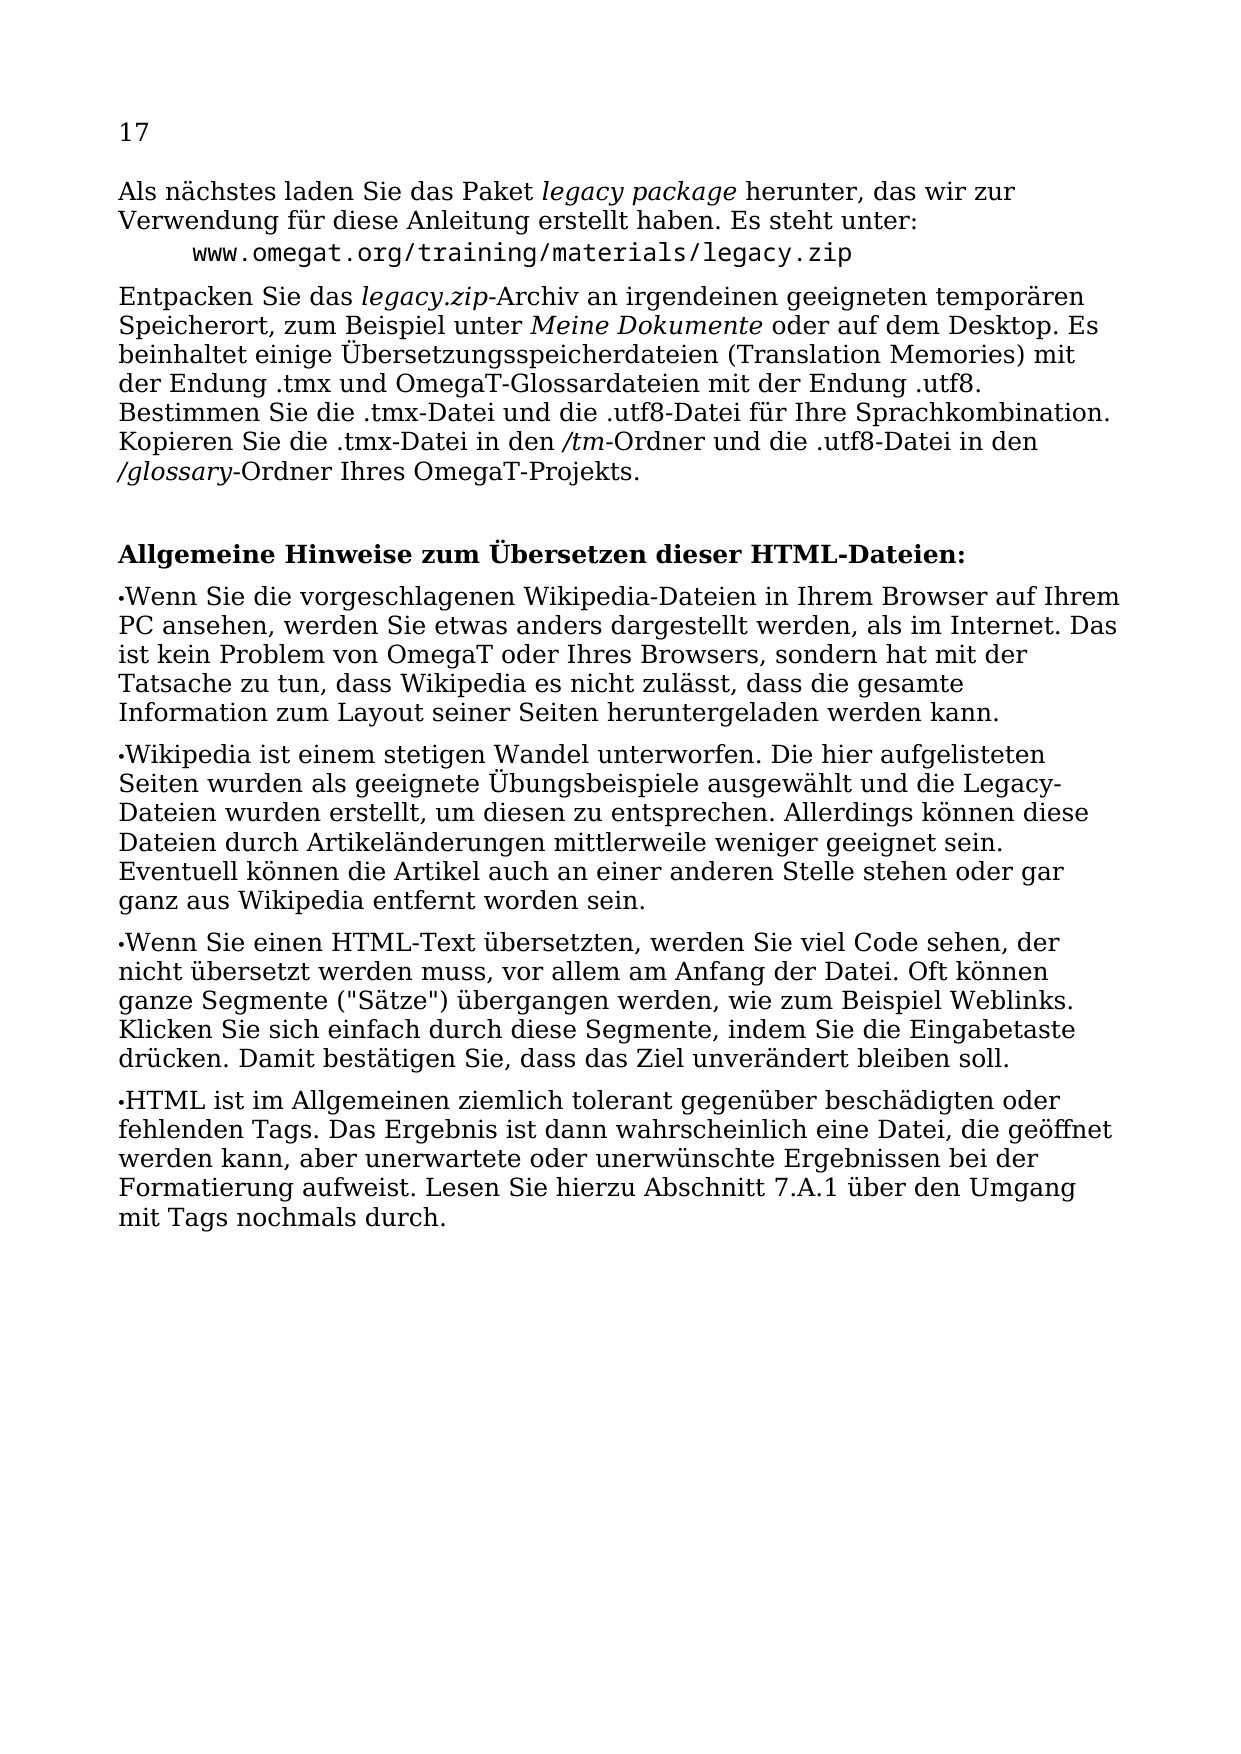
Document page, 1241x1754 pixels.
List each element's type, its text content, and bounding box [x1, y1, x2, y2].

list Wenn Sie die vorgeschlagenen Wikipedia-Dateien in Ihrem Browser auf Ihrem PC ansehen, werden Sie etwas anders dargestellt werden, als im Internet. Das ist kein Problem von OmegaT oder Ihres Browsers, sondern hat mit der Tatsache zu tun, dass Wikipedia es nicht zulässt, dass die gesamte Information zum Layout seiner Seiten heruntergeladen werden kann. [118, 582, 1122, 728]
text Allgemeine Hinweise zum Übersetzen dieser HTML-Dateien: [118, 540, 1122, 569]
text Entpacken Sie das legacy.zip-Archiv an irgendeinen geeigneten temporären Speicherort, zum Beispiel unter Meine Dokumente oder auf dem Desktop. Es beinhaltet einige Übersetzungsspeicherdateien (Translation Memories) mit der Endung .tmx und OmegaT-Glossardateien mit der Endung .utf8. Bestimmen Sie die .tmx-Datei und die .utf8-Datei für Ihre Sprachkombination. Kopieren Sie die .tmx-Datei in den /tm-Ordner und die .utf8-Datei in den /glossary-Ordner Ihres OmegaT-Projekts. [118, 282, 1122, 486]
list HTML ist im Allgemeinen ziemlich tolerant gegenüber beschädigten oder fehlenden Tags. Das Ergebnis ist dann wahrscheinlich eine Datei, die geöffnet werden kann, aber unerwartete oder unerwünschte Ergebnissen bei der Formatierung aufweist. Lesen Sie hierzu Abschnitt 7.A.1 über den Umgang mit Tags nochmals durch. [118, 1086, 1122, 1261]
list Wikipedia ist einem stetigen Wandel unterworfen. Die hier aufgelisteten Seiten wurden als geeignete Übungsbeispiele ausgewählt und die Legacy-Dateien wurden erstellt, um diesen zu entsprechen. Allerdings können diese Dateien durch Artikeländerungen mittlerweile weniger geeignet sein. Eventuell können die Artikel auch an einer anderen Stelle stehen oder gar ganz aus Wikipedia entfernt worden sein. [118, 740, 1122, 915]
list Wenn Sie einen HTML-Text übersetzten, werden Sie viel Code sehen, der nicht übersetzt werden muss, vor allem am Anfang der Datei. Oft können ganze Segmente ("Sätze") übergangen werden, wie zum Beispiel Weblinks. Klicken Sie sich einfach durch diese Segmente, indem Sie die Eingabetaste drücken. Damit bestätigen Sie, dass das Ziel unverändert bleiben soll. [118, 928, 1122, 1073]
text Als nächstes laden Sie das Paket legacy package herunter, das wir zur Verwendung für diese Anleitung erstellt haben. Es steht unter: www.omegat.org/training/materials/legacy.zip [118, 177, 1122, 269]
